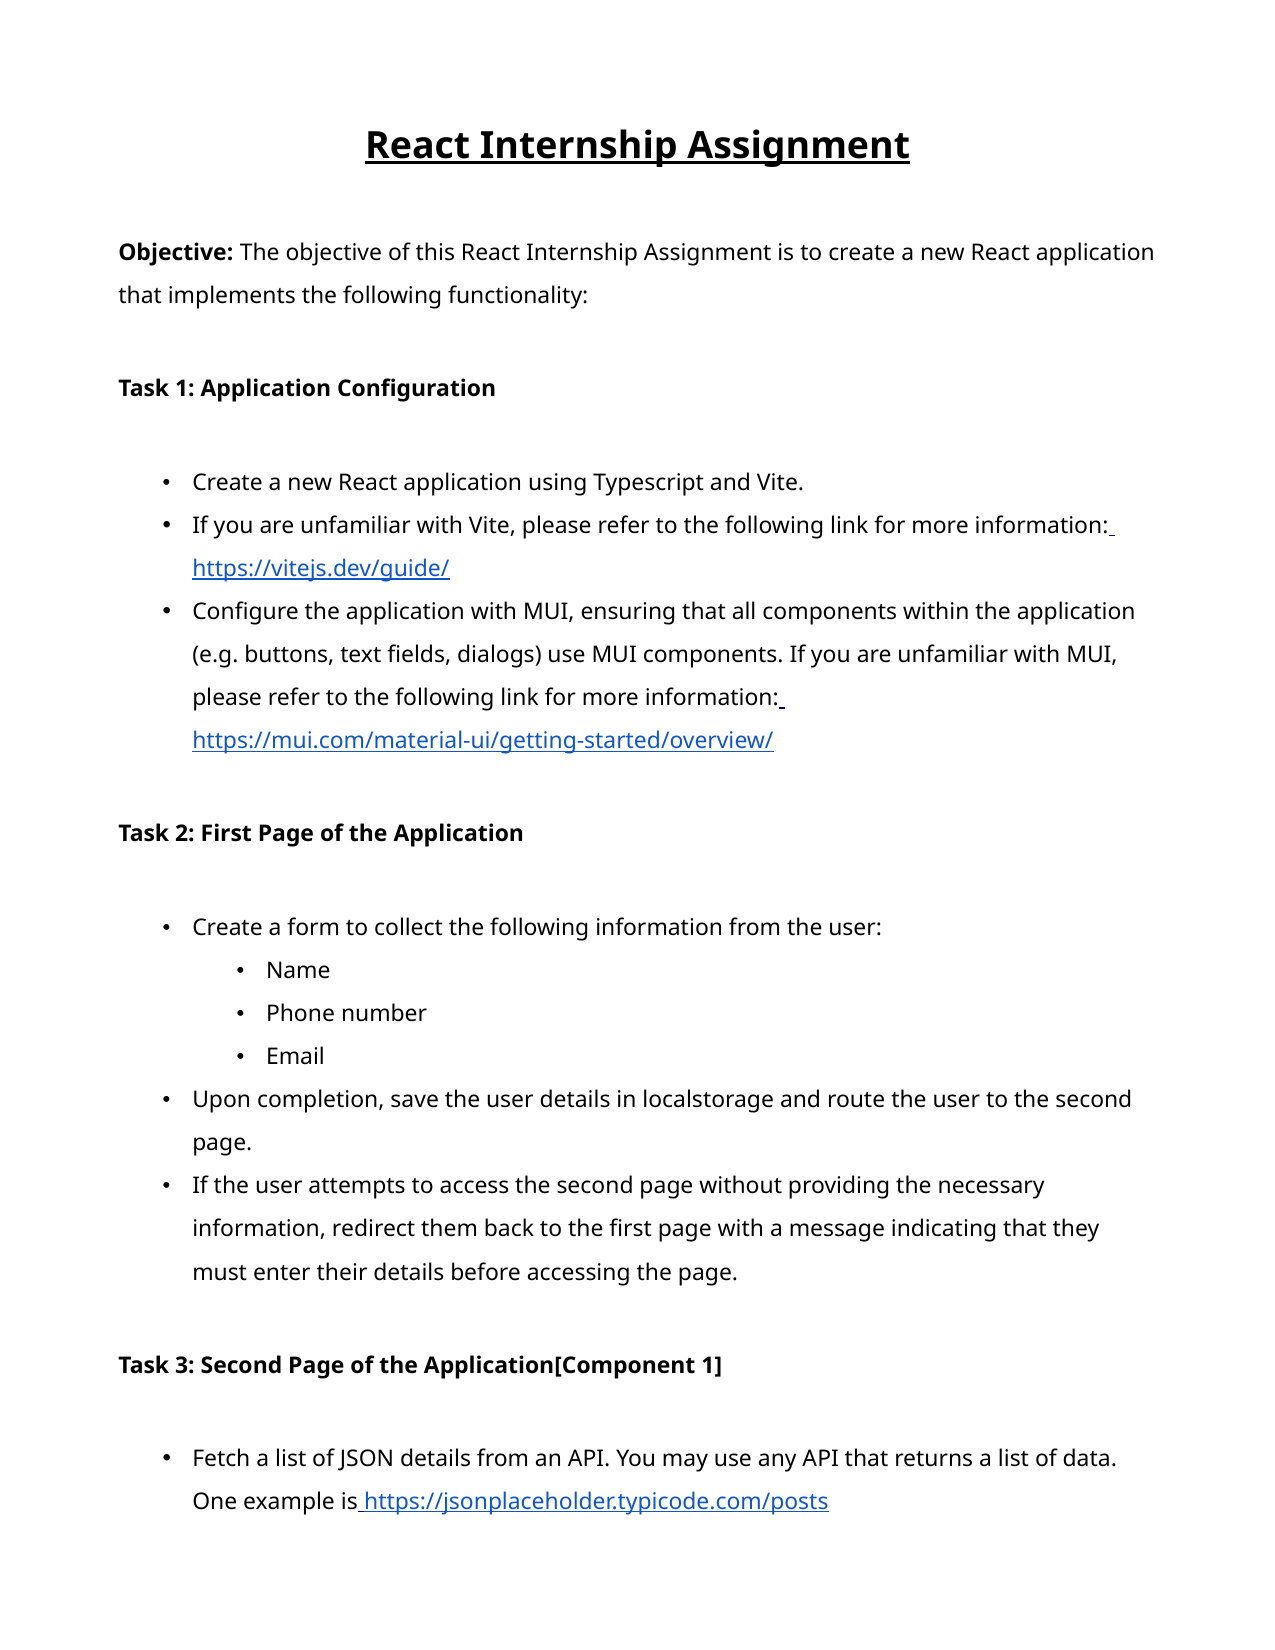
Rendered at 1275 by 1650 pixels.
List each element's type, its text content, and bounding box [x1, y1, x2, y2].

text Objective: The objective of this React Internship Assignment is to create a new React application that implements the following functionality: [118, 236, 1157, 311]
list Configure the application with MUI, ensuring that all components within the application (e.g. buttons, text fields, dialogs) use MUI components. If you are unfamiliar with MUI, please refer to the following link for more information: https://mui.com/material-ui/getting-started/overview/ [162, 595, 1157, 756]
list Upon completion, save the user details in localstorage and route the user to the second page. [162, 1083, 1157, 1157]
list Create a new React application using Typescript and Vite. [162, 466, 1157, 497]
list If you are unfamiliar with Vite, please refer to the following link for more information: https://vitejs.dev/guide/ [162, 509, 1157, 583]
list Name [236, 954, 1157, 985]
list Email [236, 1040, 1157, 1071]
text React Internship Assignment [118, 118, 1157, 169]
text Task 1: Application Configuration [118, 372, 1157, 404]
list Phone number [236, 997, 1157, 1028]
text Task 3: Second Page of the Application[Component 1] [118, 1349, 1157, 1380]
list Fetch a list of JSON details from an API. You may use any API that returns a list of data. One example is https://jsonplaceholder.typicode.com/posts [162, 1442, 1157, 1516]
list Create a form to collect the following information from the user: [162, 911, 1157, 942]
text Task 2: First Page of the Application [118, 817, 1157, 849]
list If the user attempts to access the second page without providing the necessary information, redirect them back to the first page with a message indicating that they must enter their details before accessing the page. [162, 1169, 1157, 1287]
